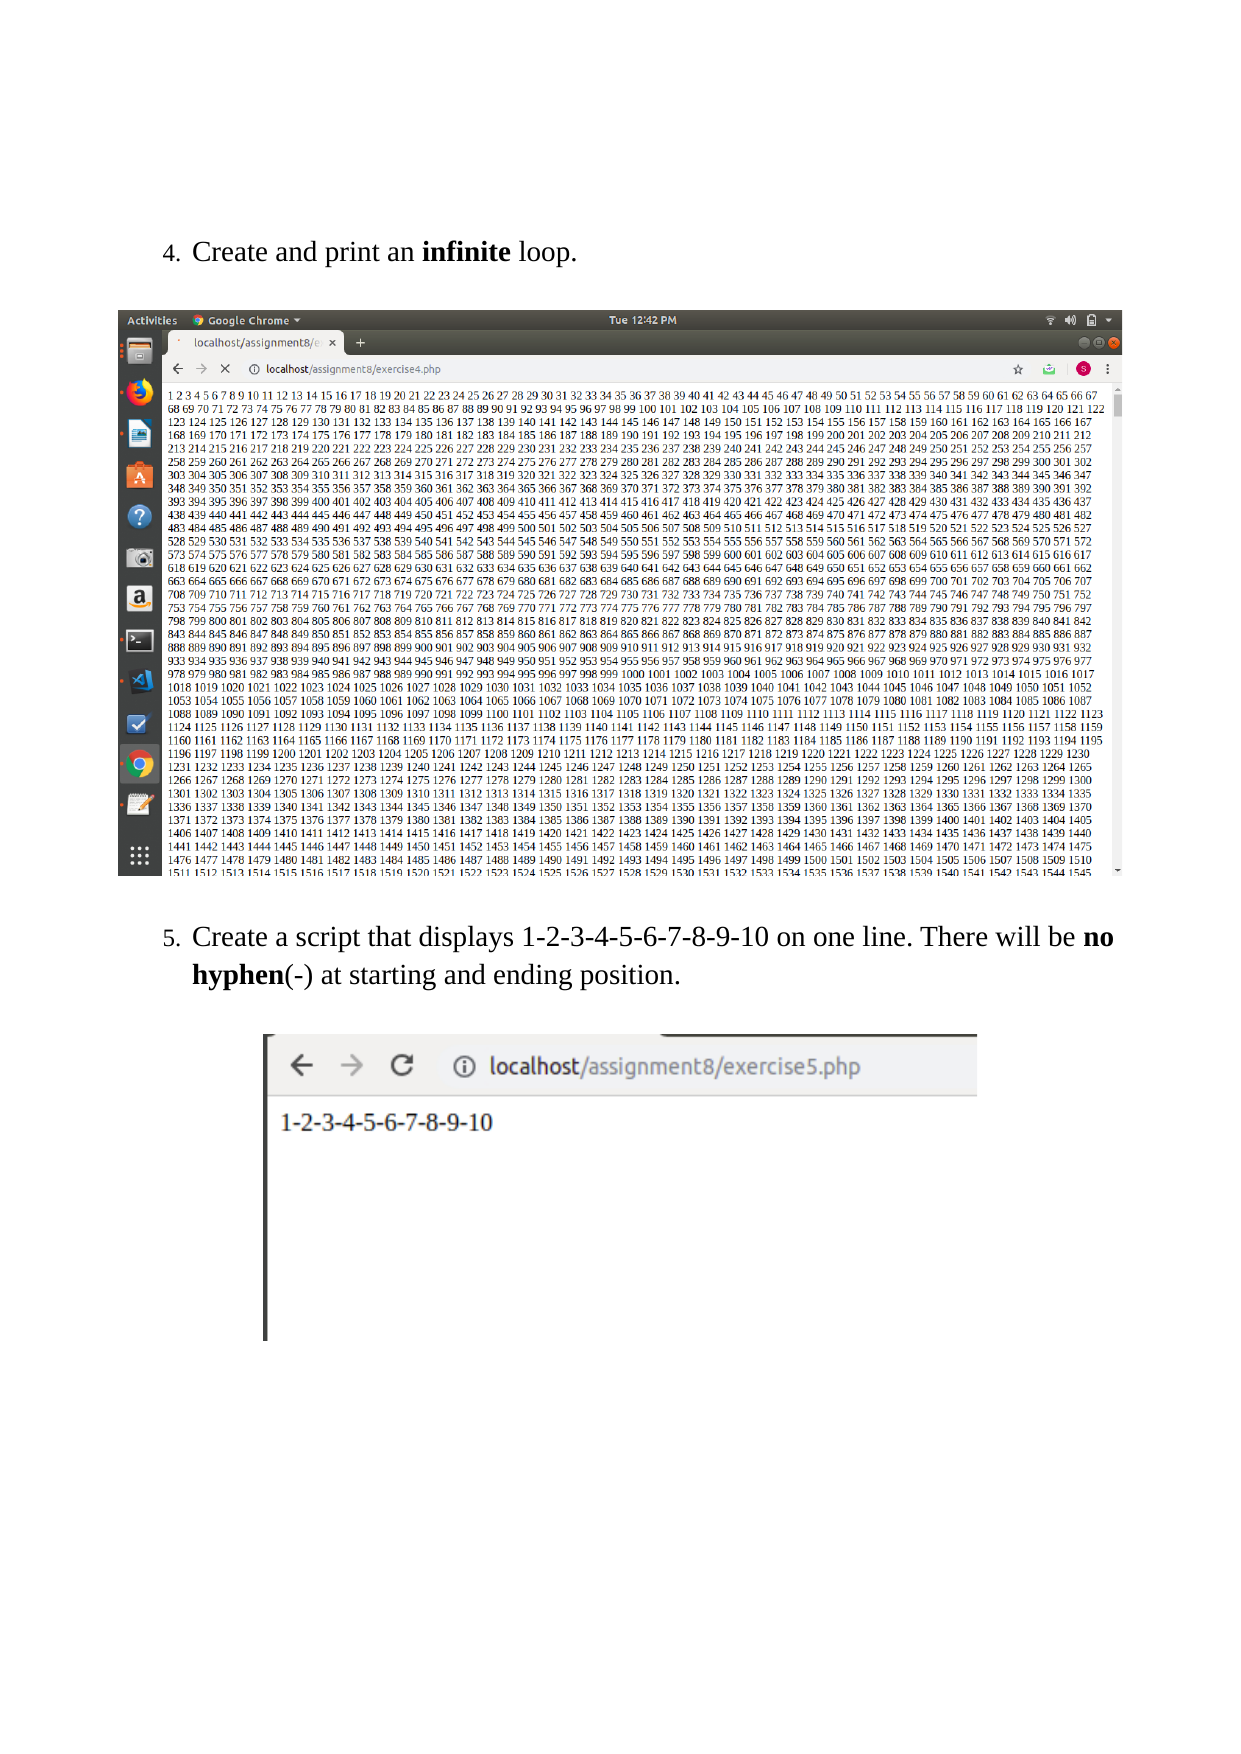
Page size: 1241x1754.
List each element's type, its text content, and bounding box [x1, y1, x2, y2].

picture [118, 310, 1123, 876]
list Create and print an infinite loop. [162, 234, 1122, 267]
list Create a script that displays 1-2-3-4-5-6-7-8-9-10 on one line. There will be no hyphen(-) at starting and ending position. [162, 919, 1122, 991]
picture [263, 1034, 978, 1341]
